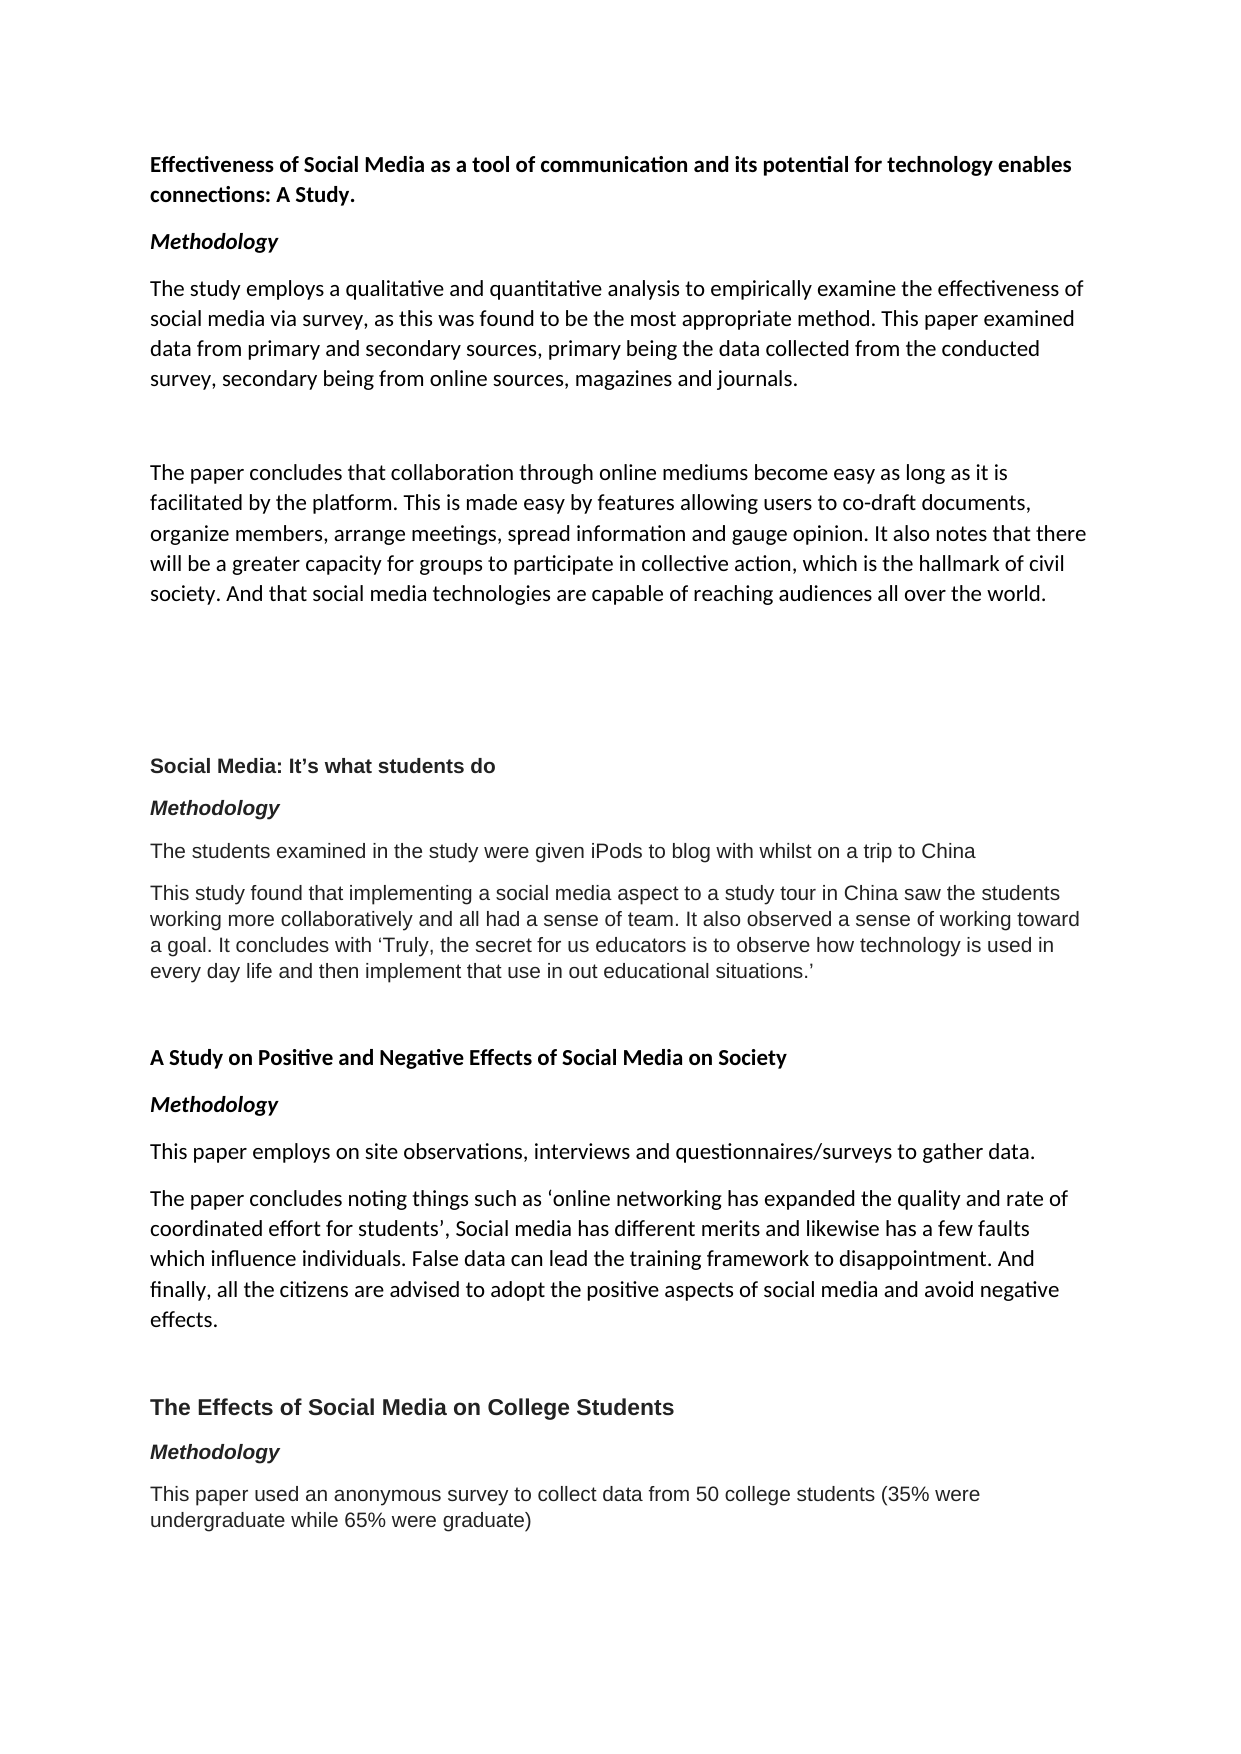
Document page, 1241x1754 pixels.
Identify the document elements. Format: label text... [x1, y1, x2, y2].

text This paper used an anonymous survey to collect data from 50 college students (35% were undergraduate while 65% were graduate) [150, 1482, 1090, 1532]
text The paper concludes that collaboration through online mediums become easy as long as it is facilitated by the platform. This is made easy by features allowing users to co-draft documents, organize members, arrange meetings, spread information and gauge opinion. It also notes that there will be a greater capacity for groups to participate in collective action, which is the hallmark of civil society. And that social media technologies are capable of reaching audiences all over the world. [150, 458, 1090, 607]
text Social Media: It’s what students do [150, 753, 1090, 777]
text The students examined in the study were given iPods to blog with whilst on a trip to China [150, 838, 1090, 862]
text Methodology [150, 1090, 1090, 1118]
text This paper employs on site observations, interviews and questionnaires/surveys to gather data. [150, 1137, 1090, 1165]
text Methodology [150, 796, 1090, 820]
text A Study on Positive and Negative Effects of Social Media on Society [150, 1043, 1090, 1072]
text Effectiveness of Social Media as a tool of communication and its potential for technology enables connections: A Study. [150, 150, 1090, 208]
text This study found that implementing a social media aspect to a study tour in China saw the students working more collaboratively and all had a sense of team. It also observed a sense of working toward a goal. It concludes with ‘Truly, the secret for us educators is to observe how technology is used in every day life and then implement that use in out educational situations.’ [150, 881, 1090, 982]
text Methodology [150, 227, 1090, 255]
text The Effects of Social Media on College Students [150, 1394, 1090, 1421]
text The study employs a qualitative and quantitative analysis to empirically examine the effectiveness of social media via survey, as this was found to be the most appropriate method. This paper examined data from primary and secondary sources, primary being the data collected from the conducted survey, secondary being from online sources, magazines and journals. [150, 274, 1090, 393]
text Methodology [150, 1439, 1090, 1463]
text The paper concludes noting things such as ‘online networking has expanded the quality and rate of coordinated effort for students’, Social media has different merits and likewise has a few faults which influence individuals. False data can lead the training framework to disappointment. And finally, all the citizens are advised to adopt the positive aspects of social media and avoid negative effects. [150, 1184, 1090, 1333]
